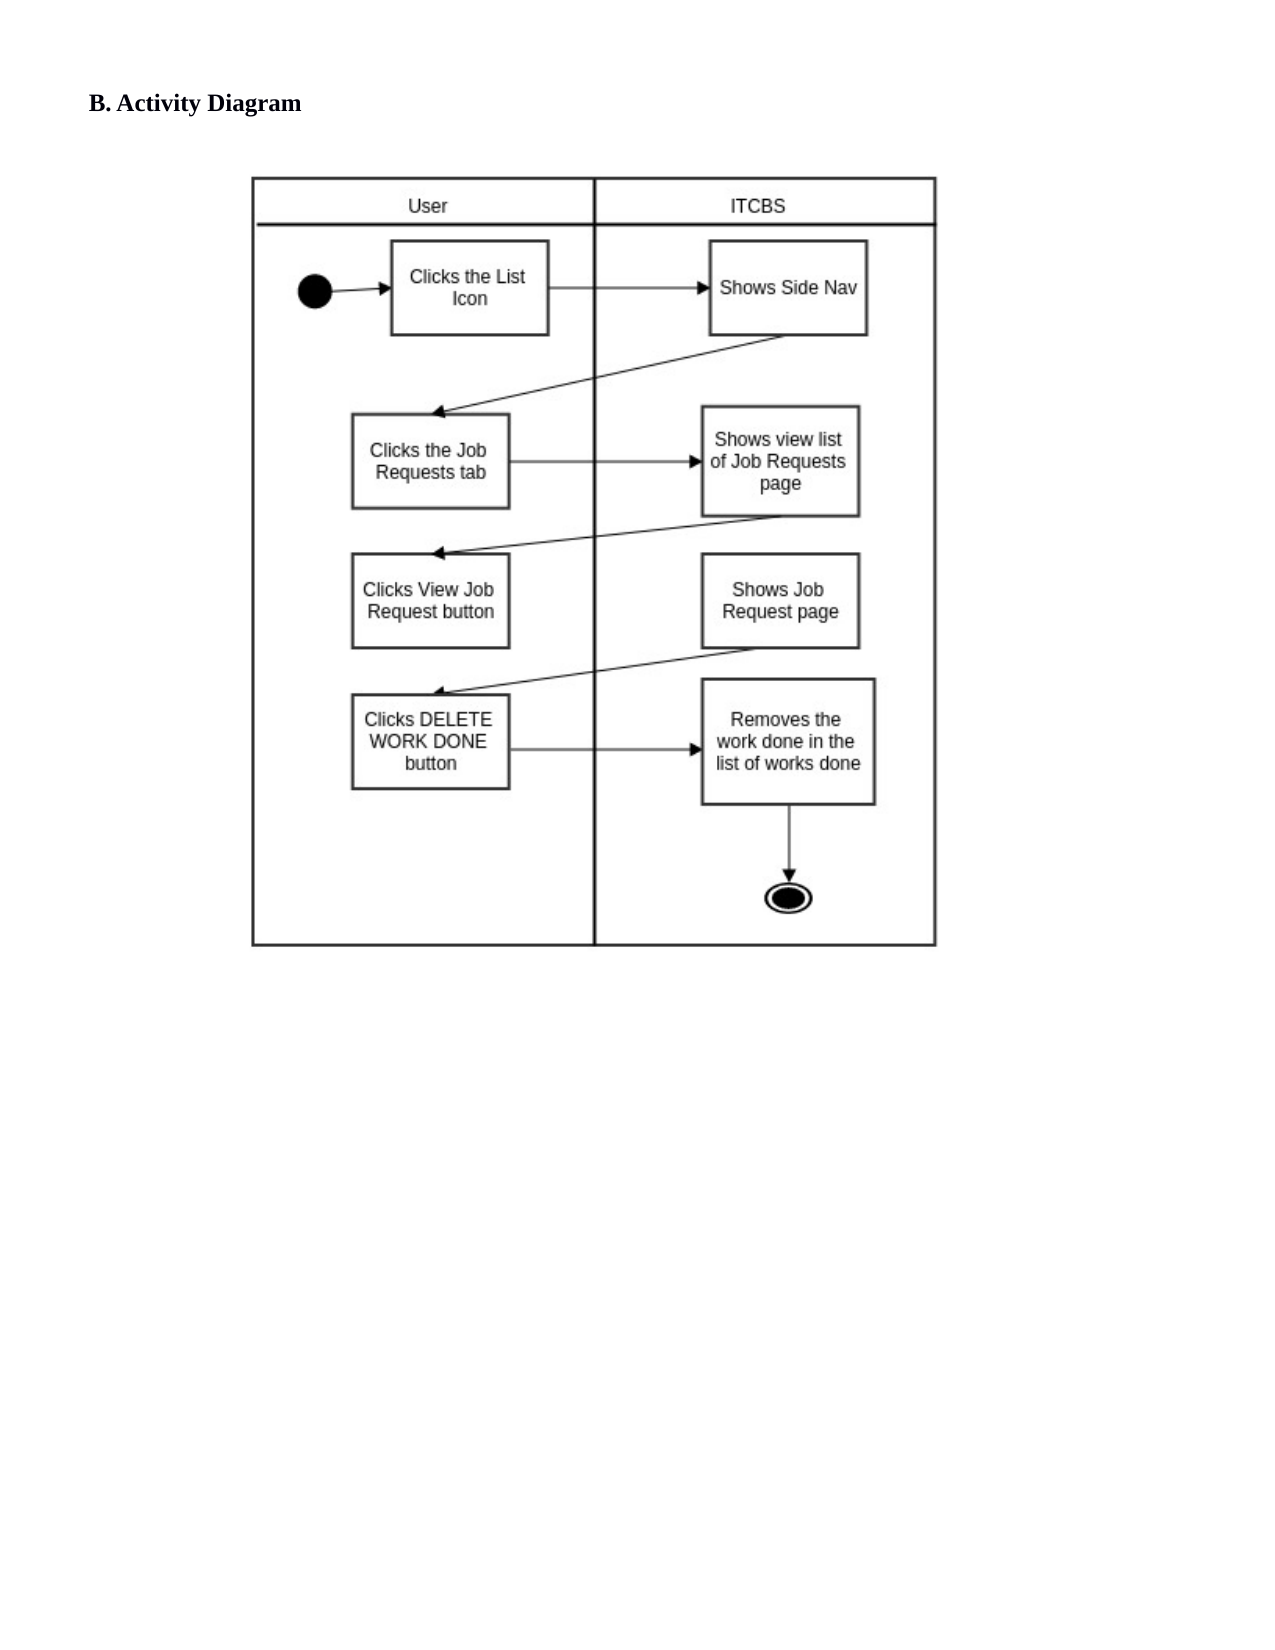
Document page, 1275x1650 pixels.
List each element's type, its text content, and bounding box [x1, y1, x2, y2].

picture [237, 163, 956, 961]
text B. Activity Diagram [88, 88, 1186, 117]
